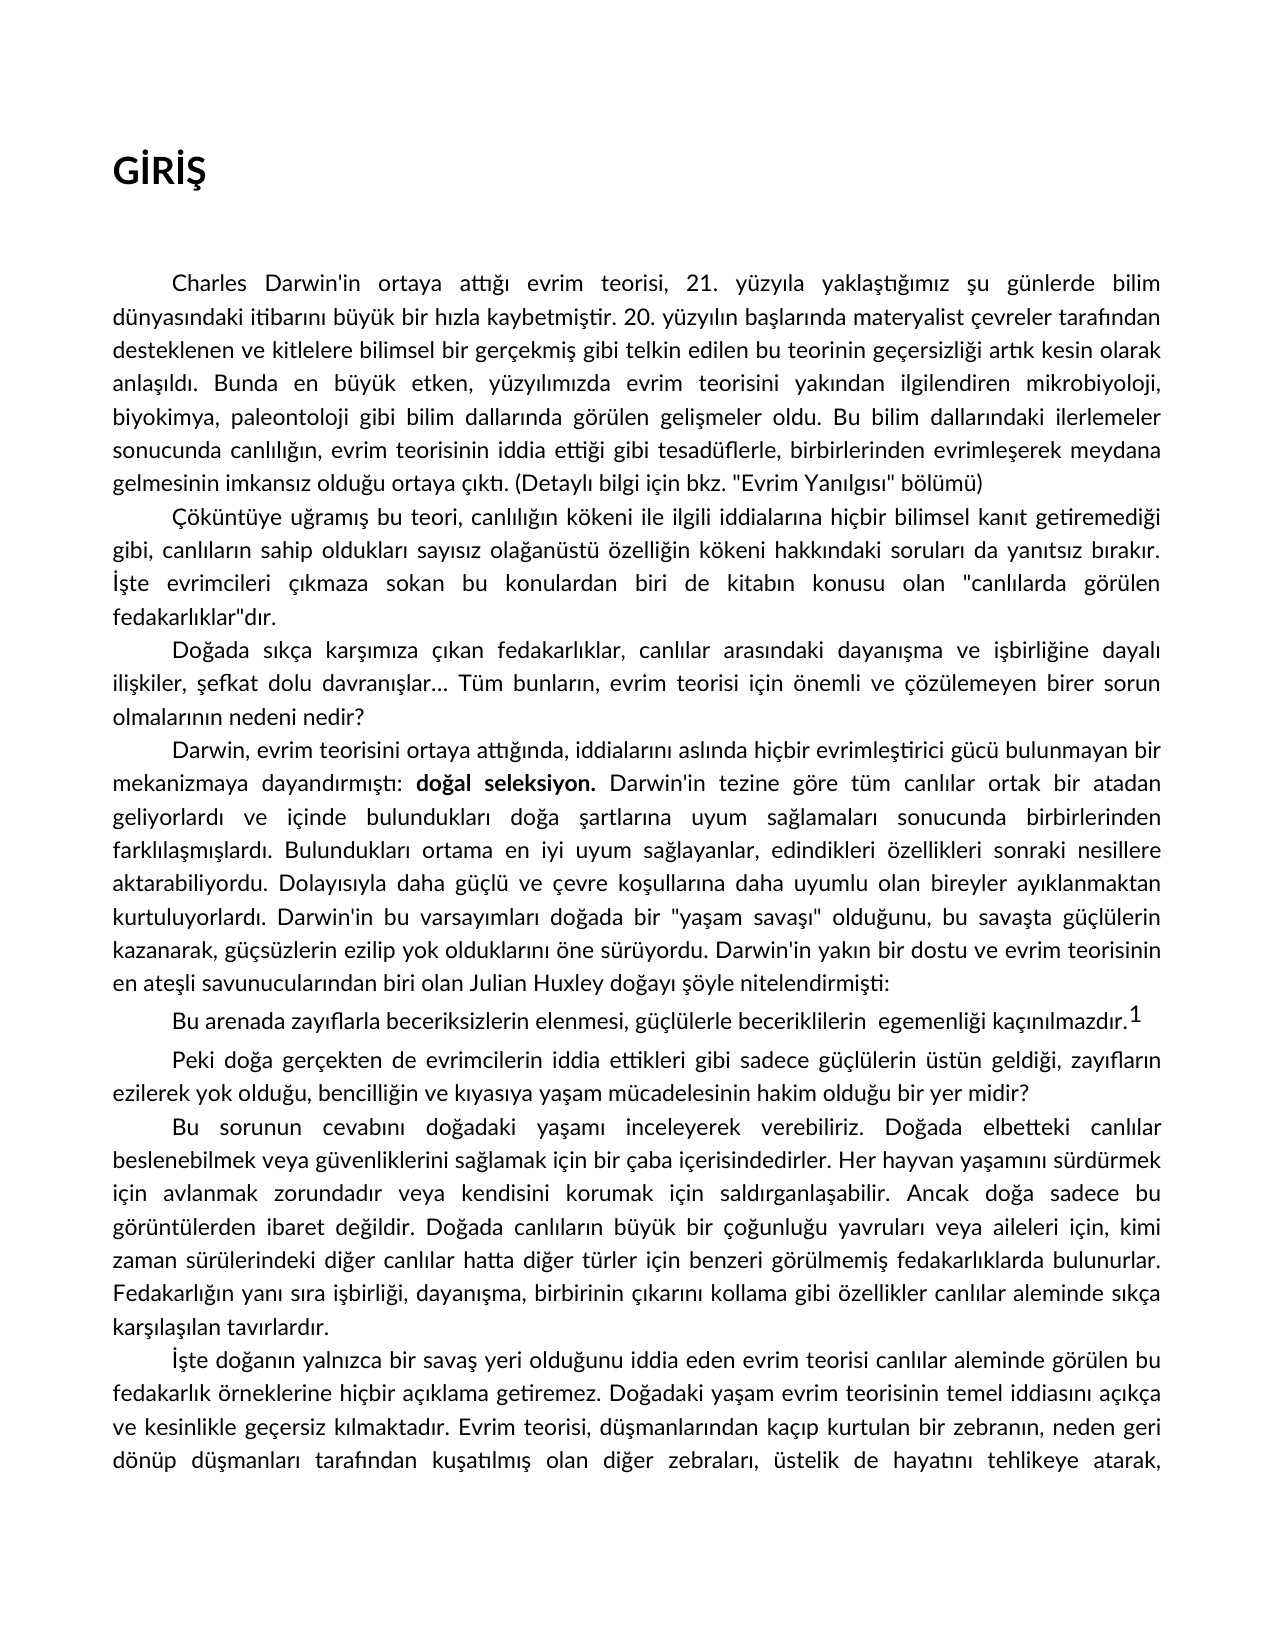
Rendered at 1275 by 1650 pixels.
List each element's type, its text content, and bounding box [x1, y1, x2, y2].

text Çöküntüye uğramış bu teori, canlılığın kökeni ile ilgili iddialarına hiçbir bilimsel kanıt getiremediği gibi, canlıların sahip oldukları sayısız olağanüstü özelliğin kökeni hakkındaki soruları da yanıtsız bırakır. İşte evrimcileri çıkmaza sokan bu konulardan biri de kitabın konusu olan "canlılarda görülen fedakarlıklar"dır. [112, 498, 1162, 632]
text Doğada sıkça karşımıza çıkan fedakarlıklar, canlılar arasındaki dayanışma ve işbirliğine dayalı ilişkiler, şefkat dolu davranışlar… Tüm bunların, evrim teorisi için önemli ve çözülemeyen birer sorun olmalarının nedeni nedir? [112, 632, 1162, 732]
text Charles Darwin'in ortaya attığı evrim teorisi, 21. yüzyıla yaklaştığımız şu günlerde bilim dünyasındaki itibarını büyük bir hızla kaybetmiştir. 20. yüzyılın başlarında materyalist çevreler tarafından desteklenen ve kitlelere bilimsel bir gerçekmiş gibi telkin edilen bu teorinin geçersizliği artık kesin olarak anlaşıldı. Bunda en büyük etken, yüzyılımızda evrim teorisini yakından ilgilendiren mikrobiyoloji, biyokimya, paleontoloji gibi bilim dallarında görülen gelişmeler oldu. Bu bilim dallarındaki ilerlemeler sonucunda canlılığın, evrim teorisinin iddia ettiği gibi tesadüflerle, birbirlerinden evrimleşerek meydana gelmesinin imkansız olduğu ortaya çıktı. (Detaylı bilgi için bkz. "Evrim Yanılgısı" bölümü) [112, 265, 1162, 498]
text Bu arenada zayıflarla beceriksizlerin elenmesi, güçlülerle beceriklilerin egemenliği kaçınılmazdır.1 [112, 1004, 1162, 1036]
text Darwin, evrim teorisini ortaya attığında, iddialarını aslında hiçbir evrimleştirici gücü bulunmayan bir mekanizmaya dayandırmıştı: doğal seleksiyon. Darwin'in tezine göre tüm canlılar ortak bir atadan geliyorlardı ve içinde bulundukları doğa şartlarına uyum sağlamaları sonucunda birbirlerinden farklılaşmışlardı. Bulundukları ortama en iyi uyum sağlayanlar, edindikleri özellikleri sonraki nesillere aktarabiliyordu. Dolayısıyla daha güçlü ve çevre koşullarına daha uyumlu olan bireyler ayıklanmaktan kurtuluyorlardı. Darwin'in bu varsayımları doğada bir "yaşam savaşı" olduğunu, bu savaşta güçlülerin kazanarak, güçsüzlerin ezilip yok olduklarını öne sürüyordu. Darwin'in yakın bir dostu ve evrim teorisinin en ateşli savunucularından biri olan Julian Huxley doğayı şöyle nitelendirmişti: [112, 732, 1162, 998]
text İşte doğanın yalnızca bir savaş yeri olduğunu iddia eden evrim teorisi canlılar aleminde görülen bu fedakarlık örneklerine hiçbir açıklama getiremez. Doğadaki yaşam evrim teorisinin temel iddiasını açıkça ve kesinlikle geçersiz kılmaktadır. Evrim teorisi, düşmanlarından kaçıp kurtulan bir zebranın, neden geri dönüp düşmanları tarafından kuşatılmış olan diğer zebraları, üstelik de hayatını tehlikeye atarak, [112, 1342, 1162, 1475]
subtitle GİRİŞ [112, 148, 1162, 193]
text Bu sorunun cevabını doğadaki yaşamı inceleyerek verebiliriz. Doğada elbetteki canlılar beslenebilmek veya güvenliklerini sağlamak için bir çaba içerisindedirler. Her hayvan yaşamını sürdürmek için avlanmak zorundadır veya kendisini korumak için saldırganlaşabilir. Ancak doğa sadece bu görüntülerden ibaret değildir. Doğada canlıların büyük bir çoğunluğu yavruları veya aileleri için, kimi zaman sürülerindeki diğer canlılar hatta diğer türler için benzeri görülmemiş fedakarlıklarda bulunurlar. Fedakarlığın yanı sıra işbirliği, dayanışma, birbirinin çıkarını kollama gibi özellikler canlılar aleminde sıkça karşılaşılan tavırlardır. [112, 1108, 1162, 1342]
text Peki doğa gerçekten de evrimcilerin iddia ettikleri gibi sadece güçlülerin üstün geldiği, zayıfların ezilerek yok olduğu, bencilliğin ve kıyasıya yaşam mücadelesinin hakim olduğu bir yer midir? [112, 1042, 1162, 1108]
